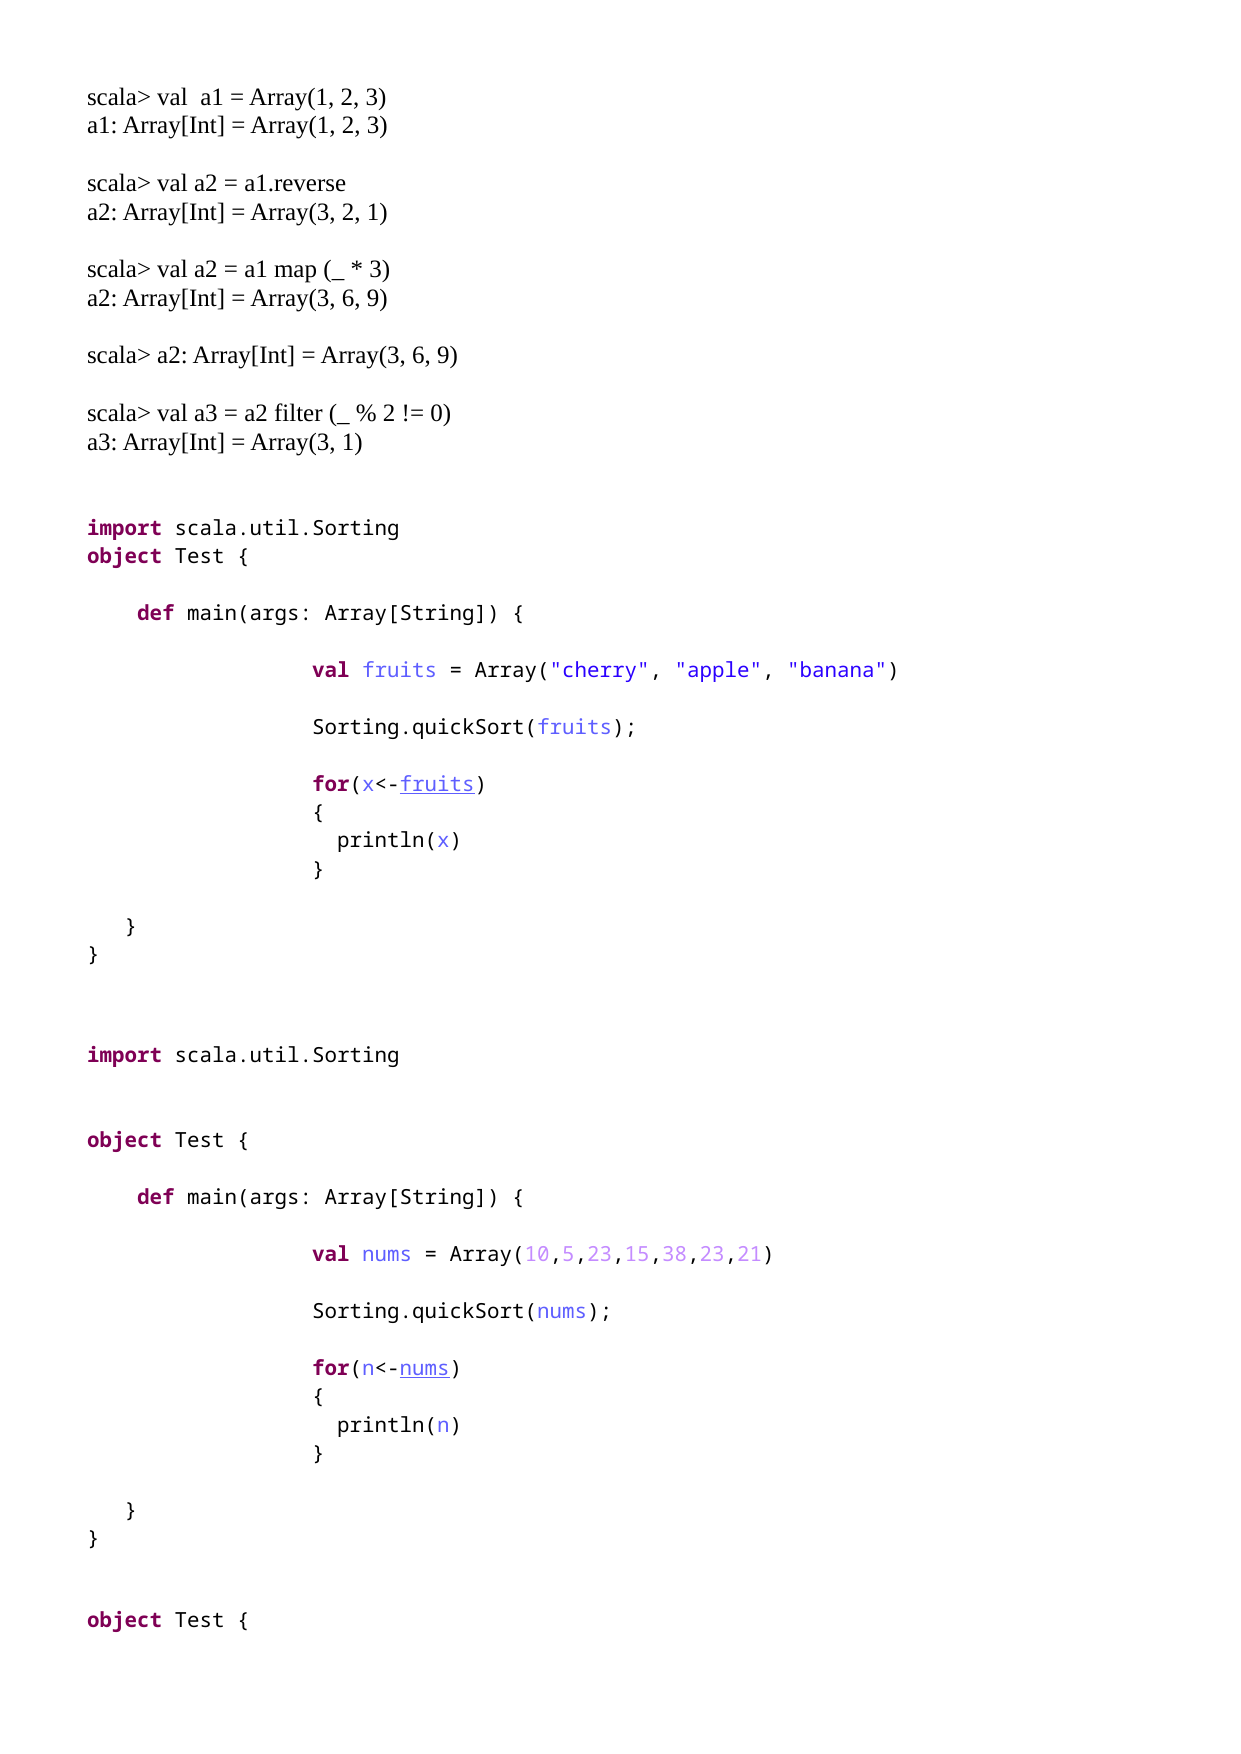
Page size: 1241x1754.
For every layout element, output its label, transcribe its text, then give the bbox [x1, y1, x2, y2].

text a3: Array[Int] = Array(3, 1) [87, 427, 1155, 455]
text scala> a2: Array[Int] = Array(3, 6, 9) [87, 340, 1155, 369]
text { [87, 1381, 1155, 1410]
text println(x) [87, 826, 1155, 854]
text scala> val a3 = a2 filter (_ % 2 != 0) [87, 398, 1155, 427]
text object Test { [87, 541, 1155, 570]
text scala> val a2 = a1 map (_ * 3) [87, 254, 1155, 283]
text } [87, 1495, 1155, 1523]
text Sorting.quickSort(fruits); [87, 712, 1155, 740]
text object Test { [87, 1605, 1155, 1633]
text val nums = Array(10,5,23,15,38,23,21) [87, 1239, 1155, 1267]
text scala> val a2 = a1.reverse [87, 168, 1155, 197]
text val fruits = Array("cherry", "apple", "banana") [87, 655, 1155, 683]
text import scala.util.Sorting [87, 1040, 1155, 1068]
text def main(args: Array[String]) { [87, 1182, 1155, 1211]
text } [87, 939, 1155, 968]
text { [87, 797, 1155, 826]
text def main(args: Array[String]) { [87, 598, 1155, 627]
text Sorting.quickSort(nums); [87, 1296, 1155, 1324]
text } [87, 911, 1155, 939]
text } [87, 1438, 1155, 1467]
text } [87, 854, 1155, 882]
text println(n) [87, 1410, 1155, 1438]
text scala> val a1 = Array(1, 2, 3) [87, 82, 1155, 110]
text object Test { [87, 1125, 1155, 1154]
text } [87, 1523, 1155, 1552]
text a2: Array[Int] = Array(3, 6, 9) [87, 283, 1155, 312]
text import scala.util.Sorting [87, 513, 1155, 541]
text a1: Array[Int] = Array(1, 2, 3) [87, 110, 1155, 139]
text for(n<-nums) [87, 1353, 1155, 1381]
text a2: Array[Int] = Array(3, 2, 1) [87, 197, 1155, 225]
text for(x<-fruits) [87, 769, 1155, 797]
